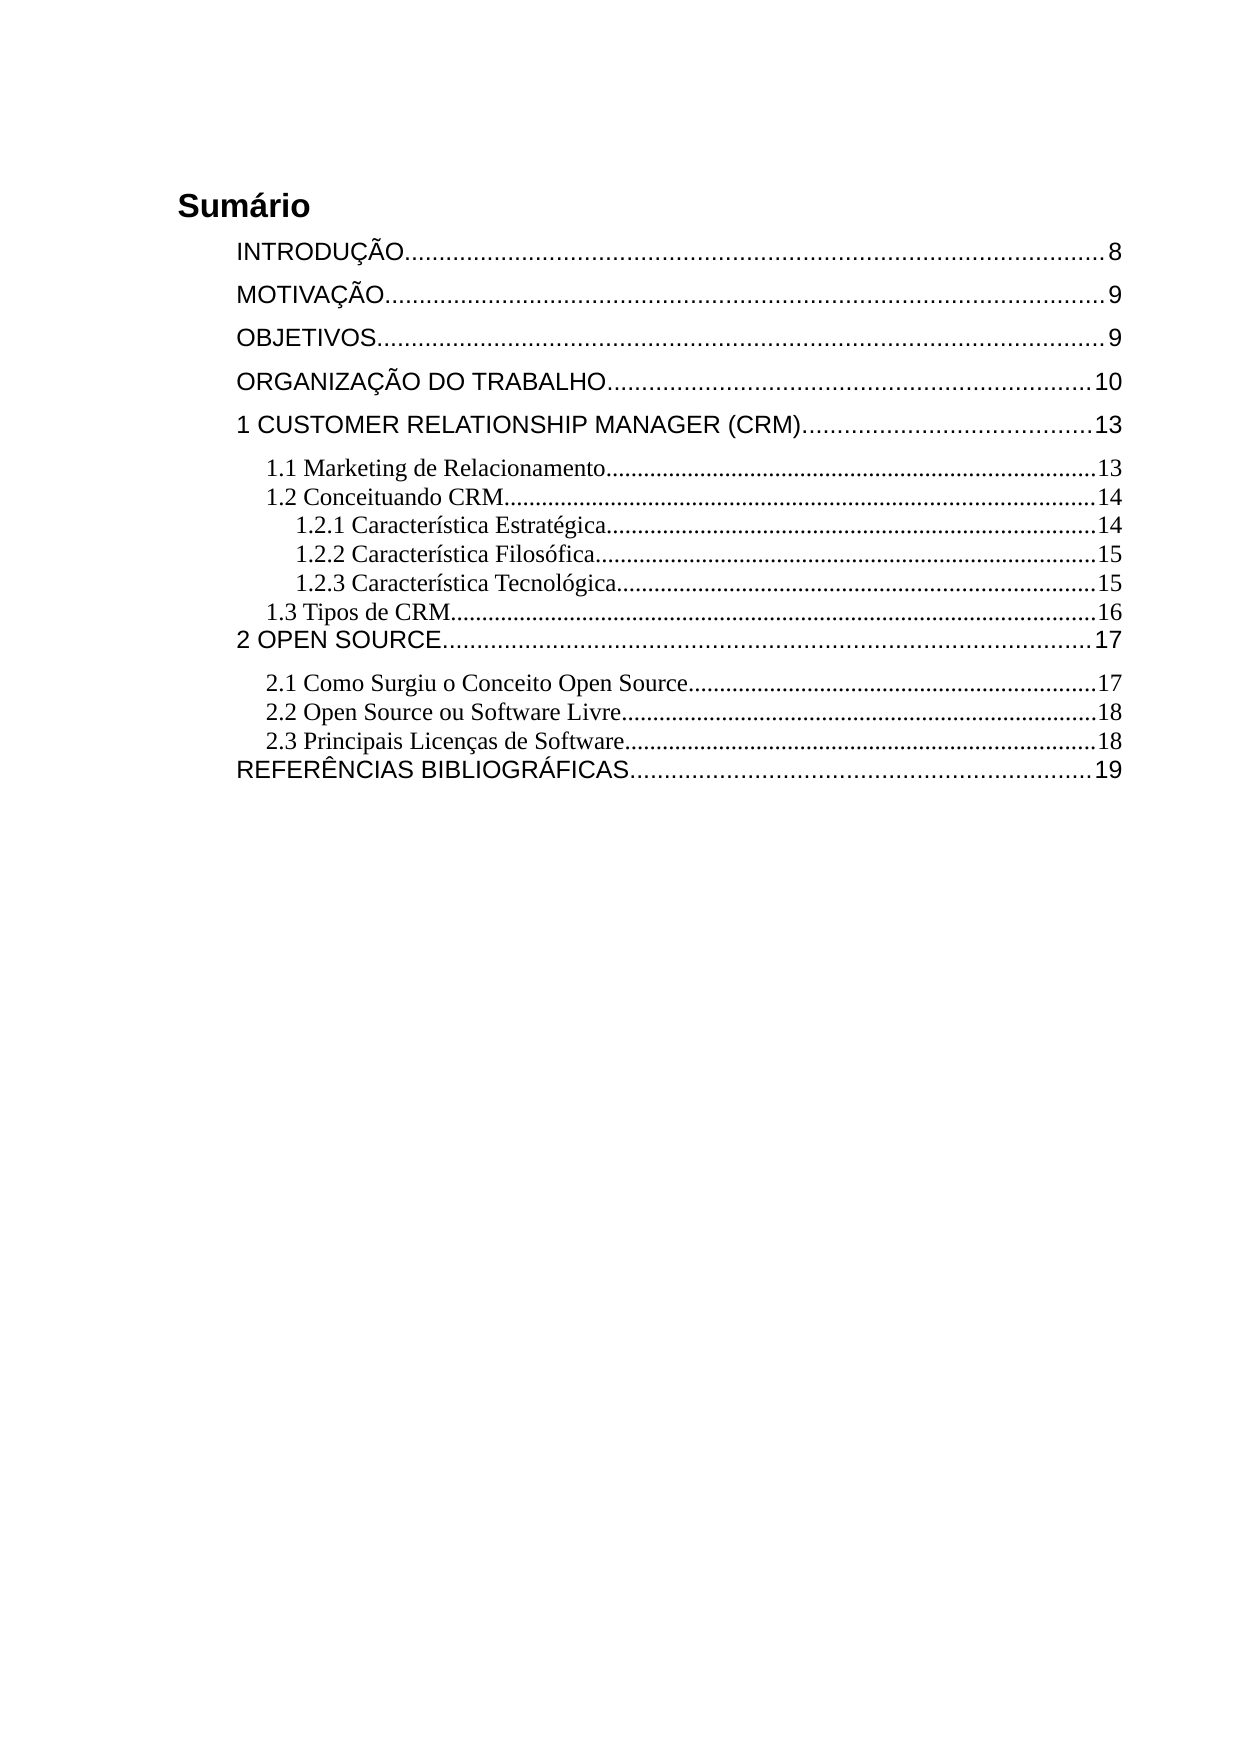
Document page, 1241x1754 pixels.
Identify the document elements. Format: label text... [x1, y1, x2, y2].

text 1.2.1 Característica Estratégica 14 [295, 510, 1122, 539]
text 1.2.3 Característica Tecnológica 15 [295, 568, 1122, 597]
text 2.1 Como Surgiu o Conceito Open Source 17 [266, 668, 1122, 697]
text 1 CUSTOMER RELATIONSHIP MANAGER (CRM) 13 [236, 410, 1122, 438]
text 1.2.2 Característica Filosófica 15 [295, 539, 1122, 568]
text REFERÊNCIAS BIBLIOGRÁFICAS 19 [236, 755, 1122, 783]
text OBJETIVOS 9 [236, 323, 1122, 352]
text INTRODUÇÃO 8 [236, 237, 1122, 266]
text 2 OPEN SOURCE 17 [236, 625, 1122, 654]
text 1.2 Conceituando CRM 14 [266, 482, 1122, 510]
text 2.2 Open Source ou Software Livre 18 [266, 697, 1122, 726]
subtitle Sumário [177, 186, 1122, 225]
text ORGANIZAÇÃO DO TRABALHO 10 [236, 367, 1122, 395]
text 1.3 Tipos de CRM 16 [266, 597, 1122, 625]
text 2.3 Principais Licenças de Software 18 [266, 726, 1122, 755]
text MOTIVAÇÃO 9 [236, 280, 1122, 309]
text 1.1 Marketing de Relacionamento 13 [266, 453, 1122, 482]
